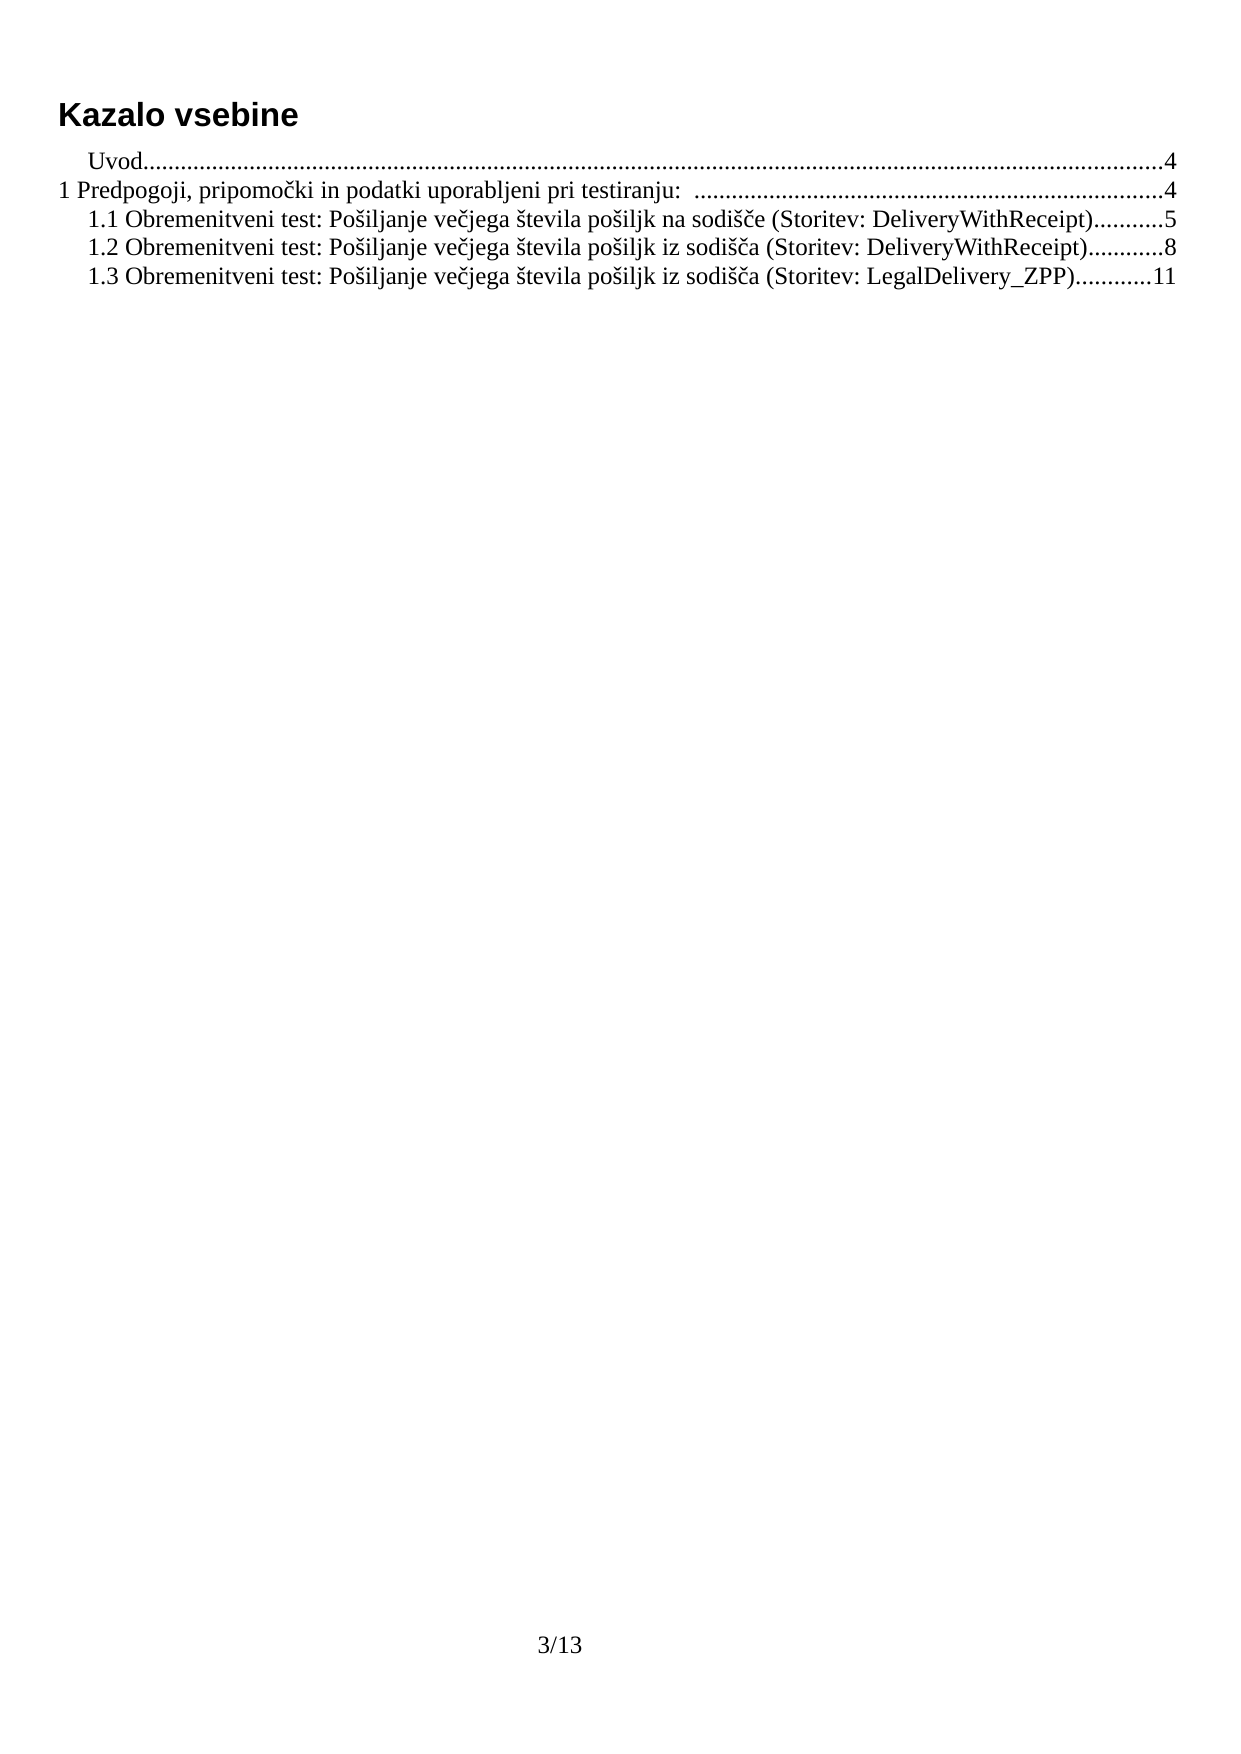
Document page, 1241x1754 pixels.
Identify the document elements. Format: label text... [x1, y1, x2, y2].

subtitle Kazalo vsebine [58, 95, 1177, 134]
text 1 Predpogoji, pripomočki in podatki uporabljeni pri testiranju: 4 [58, 175, 1177, 204]
text 1.3 Obremenitveni test: Pošiljanje večjega števila pošiljk iz sodišča (Storitev: LegalDelivery_ZPP) 11 [87, 261, 1177, 290]
text Uvod 4 [87, 146, 1177, 175]
text 1.2 Obremenitveni test: Pošiljanje večjega števila pošiljk iz sodišča (Storitev: DeliveryWithReceipt) 8 [87, 232, 1177, 261]
text 1.1 Obremenitveni test: Pošiljanje večjega števila pošiljk na sodišče (Storitev: DeliveryWithReceipt) 5 [87, 204, 1177, 232]
